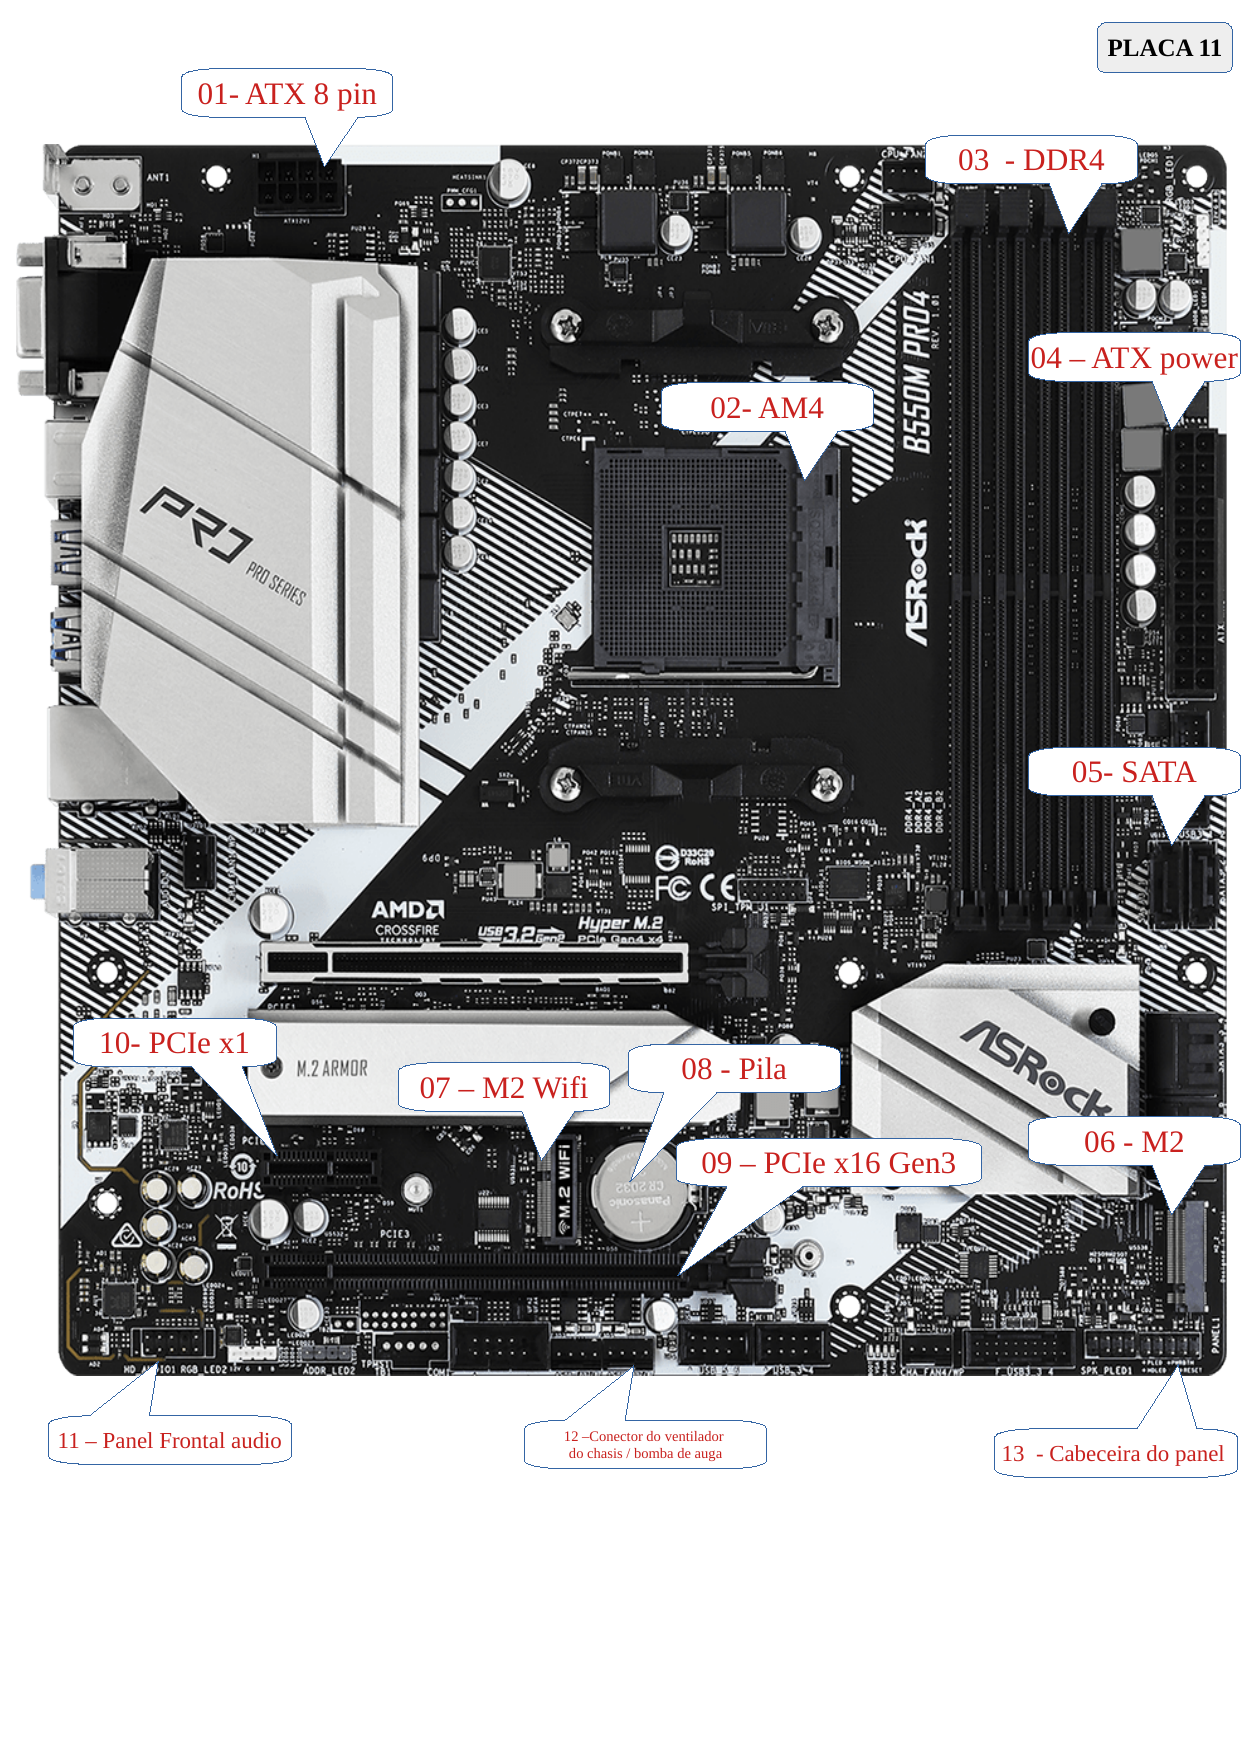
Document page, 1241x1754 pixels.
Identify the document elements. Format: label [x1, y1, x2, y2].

picture [16, 144, 1227, 1376]
